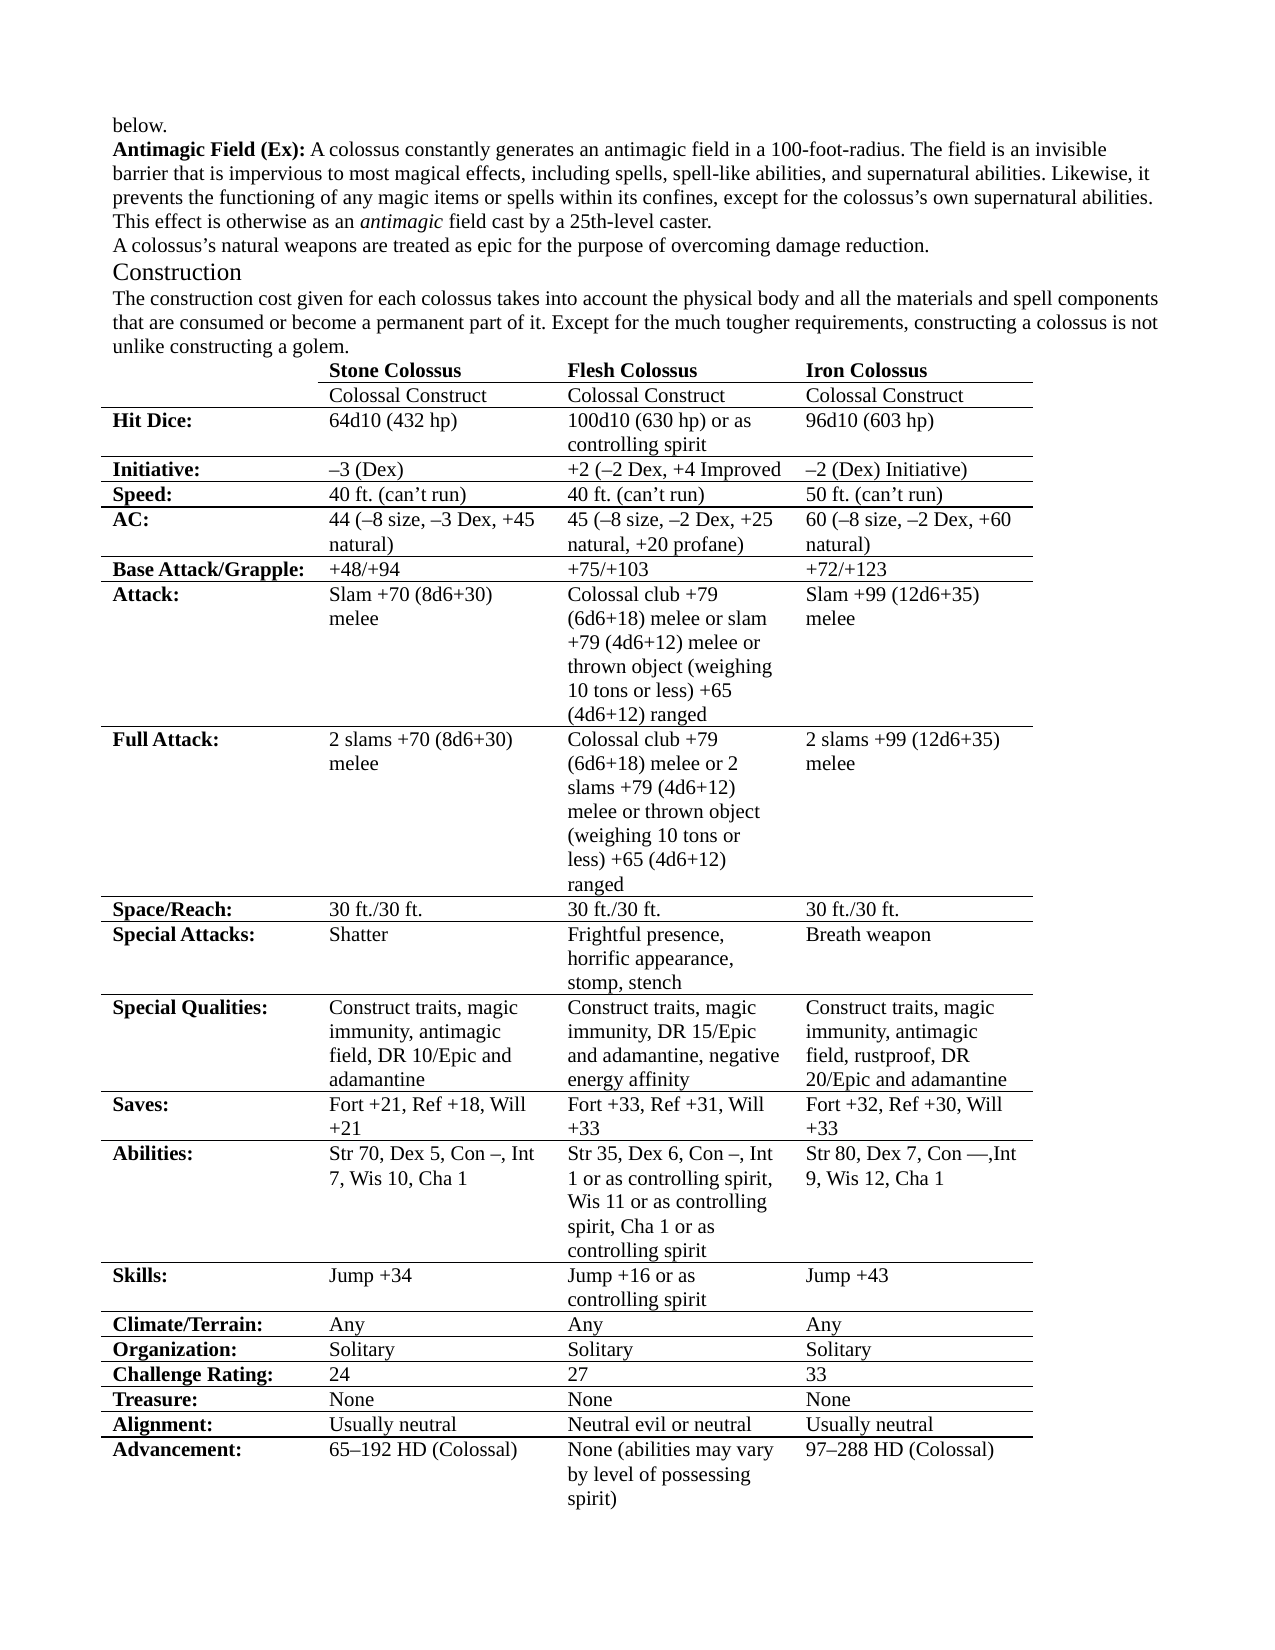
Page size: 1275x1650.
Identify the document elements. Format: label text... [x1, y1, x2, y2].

table_cell Colossal Construct [318, 383, 556, 407]
table_cell 30 ft./30 ft. [794, 897, 1033, 921]
table_cell 2 slams +70 (8d6+30) melee [318, 727, 556, 896]
table_cell Special Qualities: [101, 995, 318, 1091]
table_cell Solitary [556, 1337, 794, 1361]
table_cell Any [556, 1312, 794, 1336]
subtitle Construction [112, 257, 1162, 286]
table_header Flesh Colossus [556, 358, 794, 382]
table_cell Shatter [318, 922, 556, 994]
table_cell 27 [556, 1362, 794, 1386]
table_cell Construct traits, magic immunity, DR 15/Epic and adamantine, negative energy affinity [556, 995, 794, 1091]
table_cell Usually neutral [318, 1412, 556, 1436]
table_cell Full Attack: [101, 727, 318, 896]
table_cell 40 ft. (can’t run) [318, 482, 556, 506]
table_cell 100d10 (630 hp) or as controlling spirit [556, 408, 794, 456]
table_cell Usually neutral [794, 1412, 1033, 1436]
table_cell Neutral evil or neutral [556, 1412, 794, 1436]
table_cell Breath weapon [794, 922, 1033, 994]
table_cell Speed: [101, 482, 318, 506]
table_cell +48/+94 [318, 557, 556, 581]
table_cell Slam +99 (12d6+35) melee [794, 582, 1033, 726]
table_header Iron Colossus [794, 358, 1033, 382]
table_cell Treasure: [101, 1387, 318, 1411]
table_cell Fort +21, Ref +18, Will +21 [318, 1092, 556, 1140]
table_cell Attack: [101, 582, 318, 726]
table_cell Hit Dice: [101, 408, 318, 456]
table_cell 45 (–8 size, –2 Dex, +25 natural, +20 profane) [556, 508, 794, 556]
table_cell Slam +70 (8d6+30) melee [318, 582, 556, 726]
table_cell +2 (–2 Dex, +4 Improved [556, 457, 794, 481]
table_cell Solitary [794, 1337, 1033, 1361]
table_cell Solitary [318, 1337, 556, 1361]
table_cell 30 ft./30 ft. [556, 897, 794, 921]
table_cell –3 (Dex) [318, 457, 556, 481]
table_cell 60 (–8 size, –2 Dex, +60 natural) [794, 508, 1033, 556]
table_cell Advancement: [101, 1438, 318, 1509]
table_cell Any [794, 1312, 1033, 1336]
text Antimagic Field (Ex): A colossus constantly generates an antimagic field in a 100-foot-radius. The field is an invisible barrier that is impervious to most magical effects, including spells, spell-like abilities, and supernatural abilities. Likewise, it prevents the functioning of any magic items or spells within its confines, except for the colossus’s own supernatural abilities. This effect is otherwise as an antimagic field cast by a 25th-level caster. [112, 137, 1162, 233]
table_cell Colossal Construct [794, 383, 1033, 407]
table_cell AC: [101, 508, 318, 556]
text A colossus’s natural weapons are treated as epic for the purpose of overcoming damage reduction. [112, 233, 1162, 257]
table_cell Construct traits, magic immunity, antimagic field, DR 10/Epic and adamantine [318, 995, 556, 1091]
table_cell Colossal club +79 (6d6+18) melee or 2 slams +79 (4d6+12) melee or thrown object (weighing 10 tons or less) +65 (4d6+12) ranged [556, 727, 794, 896]
table_cell 96d10 (603 hp) [794, 408, 1033, 456]
table_cell Jump +16 or as controlling spirit [556, 1263, 794, 1311]
table_cell 24 [318, 1362, 556, 1386]
table_cell Special Attacks: [101, 922, 318, 994]
table_cell 44 (–8 size, –3 Dex, +45 natural) [318, 508, 556, 556]
table_cell Str 80, Dex 7, Con —,Int 9, Wis 12, Cha 1 [794, 1141, 1033, 1262]
table_cell Abilities: [101, 1141, 318, 1262]
table_cell 50 ft. (can’t run) [794, 482, 1033, 506]
table_cell –2 (Dex) Initiative) [794, 457, 1033, 481]
table_cell Challenge Rating: [101, 1362, 318, 1386]
table_cell +75/+103 [556, 557, 794, 581]
table_cell None [556, 1387, 794, 1411]
table_cell Str 35, Dex 6, Con –, Int 1 or as controlling spirit, Wis 11 or as controlling spirit, Cha 1 or as controlling spirit [556, 1141, 794, 1262]
table_cell Skills: [101, 1263, 318, 1311]
table_cell 97–288 HD (Colossal) [794, 1438, 1033, 1509]
table_header [101, 358, 318, 407]
table_cell 30 ft./30 ft. [318, 897, 556, 921]
table_cell Jump +34 [318, 1263, 556, 1311]
table_cell Climate/Terrain: [101, 1312, 318, 1336]
table_cell 65–192 HD (Colossal) [318, 1438, 556, 1509]
table_cell 33 [794, 1362, 1033, 1386]
table_cell 64d10 (432 hp) [318, 408, 556, 456]
table_cell Fort +32, Ref +30, Will +33 [794, 1092, 1033, 1140]
table_cell Construct traits, magic immunity, antimagic field, rustproof, DR 20/Epic and adamantine [794, 995, 1033, 1091]
table_cell Organization: [101, 1337, 318, 1361]
table_cell Any [318, 1312, 556, 1336]
text The construction cost given for each colossus takes into account the physical body and all the materials and spell components that are consumed or become a permanent part of it. Except for the much tougher requirements, constructing a colossus is not unlike constructing a golem. [112, 286, 1162, 358]
table_cell Str 70, Dex 5, Con –, Int 7, Wis 10, Cha 1 [318, 1141, 556, 1262]
table_cell None (abilities may vary by level of possessing spirit) [556, 1438, 794, 1509]
table_cell Fort +33, Ref +31, Will +33 [556, 1092, 794, 1140]
table_cell Saves: [101, 1092, 318, 1140]
text below. [112, 112, 1162, 137]
table_cell None [794, 1387, 1033, 1411]
table_cell Initiative: [101, 457, 318, 481]
table_cell +72/+123 [794, 557, 1033, 581]
table_cell Jump +43 [794, 1263, 1033, 1311]
table_cell Colossal club +79 (6d6+18) melee or slam +79 (4d6+12) melee or thrown object (weighing 10 tons or less) +65 (4d6+12) ranged [556, 582, 794, 726]
table_header Stone Colossus [318, 358, 556, 382]
table_cell Colossal Construct [556, 383, 794, 407]
table_cell Space/Reach: [101, 897, 318, 921]
table_cell 40 ft. (can’t run) [556, 482, 794, 506]
table_cell Frightful presence, horrific appearance, stomp, stench [556, 922, 794, 994]
table_cell 2 slams +99 (12d6+35) melee [794, 727, 1033, 896]
table_cell None [318, 1387, 556, 1411]
table_cell Alignment: [101, 1412, 318, 1436]
table_cell Base Attack/Grapple: [101, 557, 318, 581]
